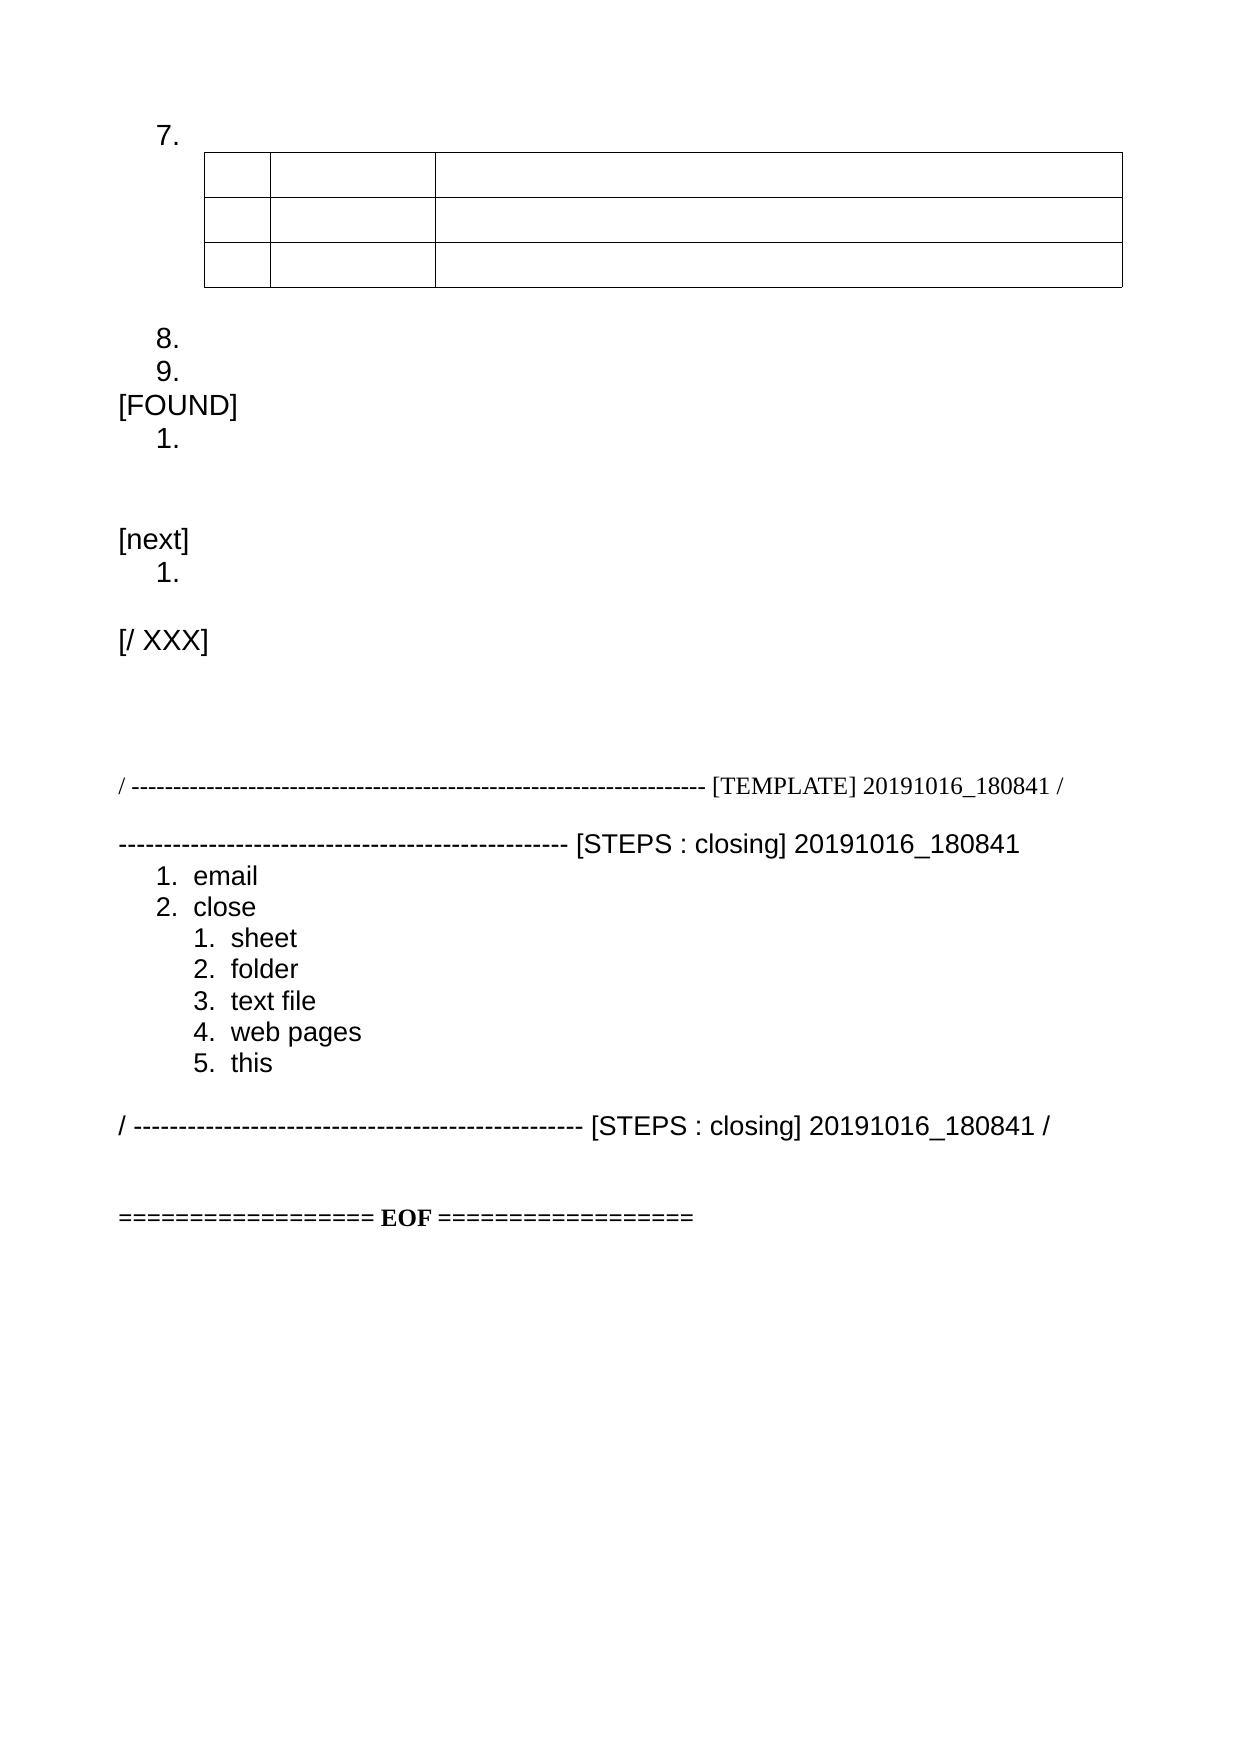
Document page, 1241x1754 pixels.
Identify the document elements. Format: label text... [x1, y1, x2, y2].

list web pages [193, 1016, 1122, 1047]
list close [156, 891, 1122, 922]
table_header [436, 153, 1122, 197]
list text file [193, 985, 1122, 1016]
table_header [271, 153, 435, 197]
table_cell [436, 198, 1122, 242]
text [next] [118, 522, 1122, 555]
list folder [193, 953, 1122, 985]
table_cell [205, 198, 270, 242]
table_cell [436, 243, 1122, 287]
text / -------------------------------------------------- [STEPS : closing] 20191016_180841 / [118, 1110, 1122, 1141]
table_cell [271, 198, 435, 242]
text / --------------------------------------------------------------------- [TEMPLATE] 20191016_180841 / [118, 771, 1122, 800]
table_header [205, 153, 270, 197]
text [/ XXX] [118, 622, 1122, 656]
list email [156, 860, 1122, 891]
text [FOUND] [118, 388, 1122, 421]
list this [193, 1047, 1122, 1078]
text ================== EOF ================== [118, 1203, 1122, 1232]
list sheet [193, 922, 1122, 953]
text -------------------------------------------------- [STEPS : closing] 20191016_180841 [118, 828, 1122, 860]
table_cell [271, 243, 435, 287]
table_cell [205, 243, 270, 287]
